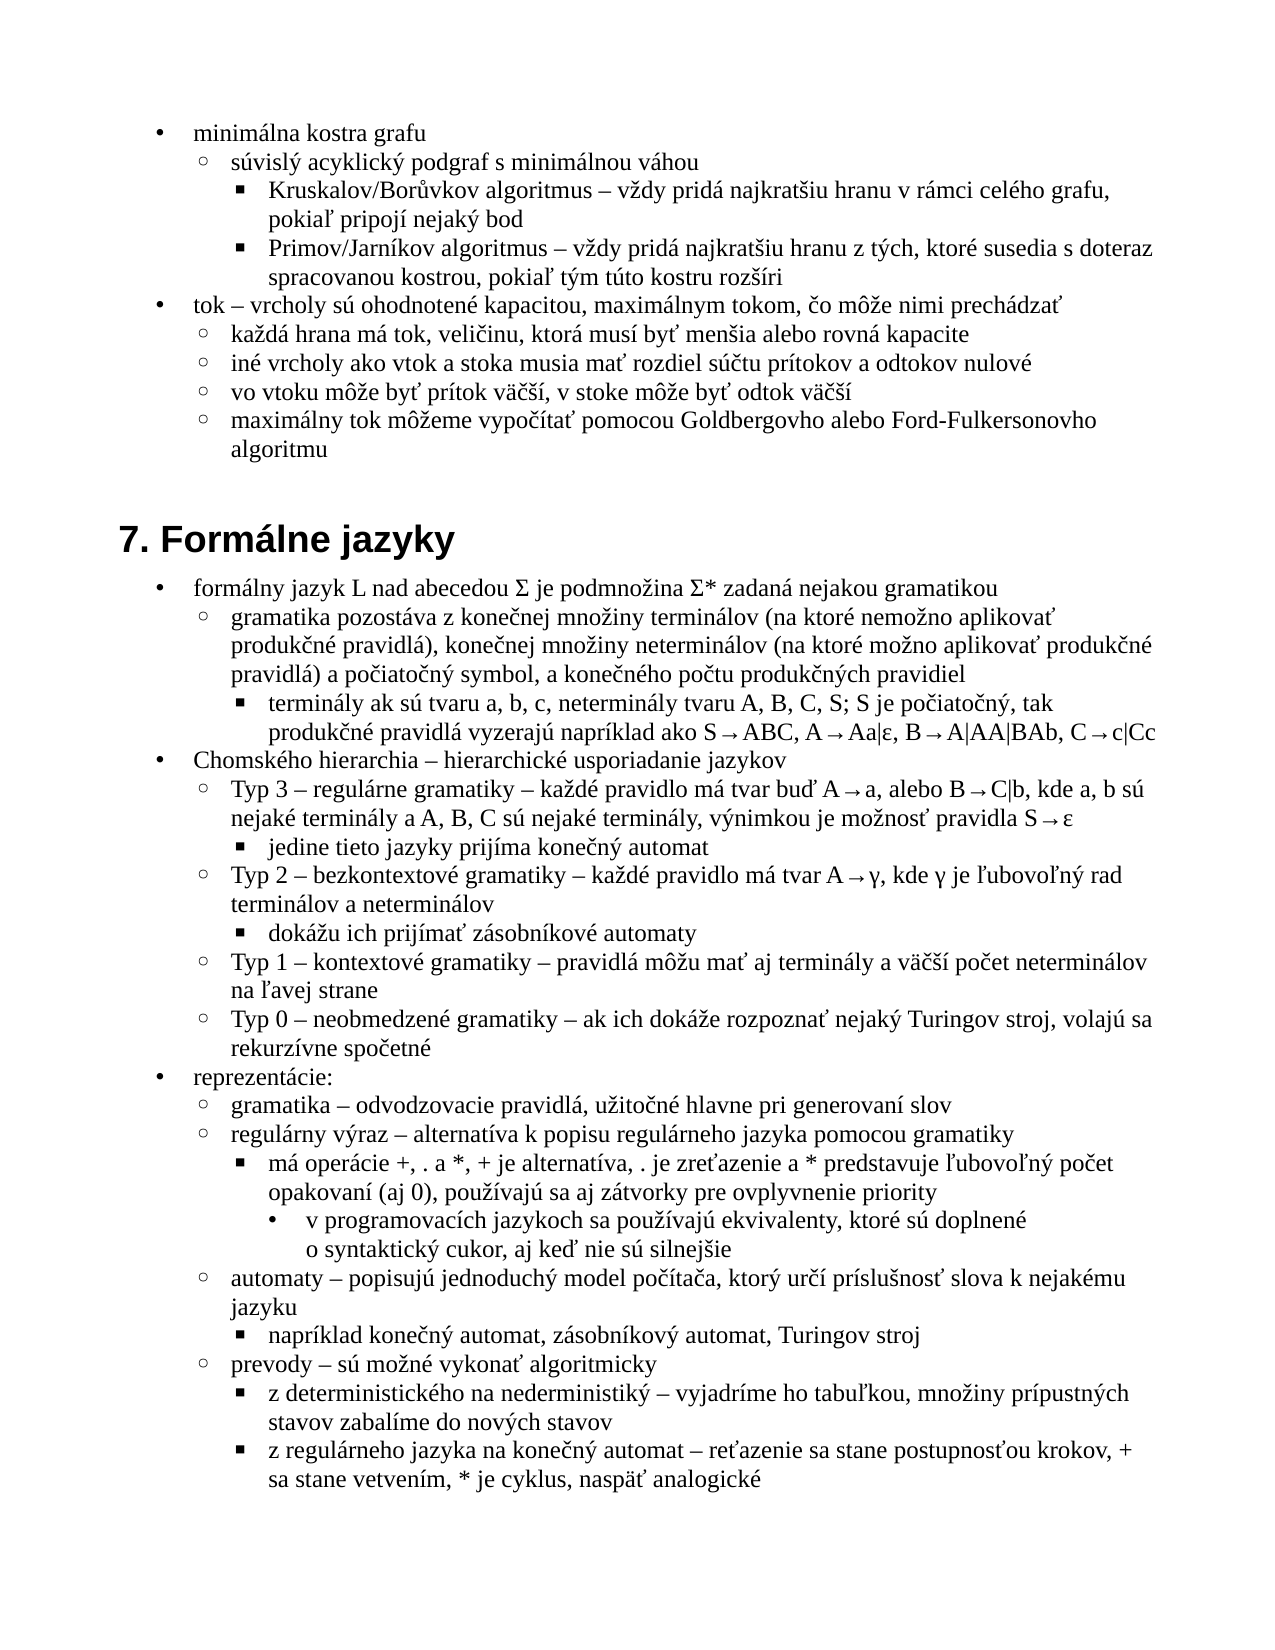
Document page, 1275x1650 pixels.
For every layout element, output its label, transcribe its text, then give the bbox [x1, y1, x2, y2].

list iné vrcholy ako vtok a stoka musia mať rozdiel súčtu prítokov a odtokov nulové [193, 348, 1157, 377]
list gramatika – odvodzovacie pravidlá, užitočné hlavne pri generovaní slov [193, 1091, 1157, 1119]
list Typ 3 – regulárne gramatiky – každé pravidlo má tvar buď A→a, alebo B→C|b, kde a, b sú nejaké terminály a A, B, C sú nejaké terminály, výnimkou je možnosť pravidla S→ε [193, 774, 1157, 832]
list Chomského hierarchia – hierarchické usporiadanie jazykov [156, 746, 1157, 774]
list automaty – popisujú jednoduchý model počítača, ktorý určí príslušnosť slova k nejakému jazyku [193, 1263, 1157, 1321]
list Primov/Jarníkov algoritmus – vždy pridá najkratšiu hranu z tých, ktoré susedia s doteraz spracovanou kostrou, pokiaľ tým túto kostru rozšíri [231, 233, 1157, 291]
list Typ 1 – kontextové gramatiky – pravidlá môžu mať aj terminály a väčší počet neterminálov na ľavej strane [193, 947, 1157, 1004]
list tok – vrcholy sú ohodnotené kapacitou, maximálnym tokom, čo môže nimi prechádzať [156, 291, 1157, 319]
list Typ 2 – bezkontextové gramatiky – každé pravidlo má tvar A→γ, kde γ je ľubovoľný rad terminálov a neterminálov [193, 861, 1157, 918]
list z regulárneho jazyka na konečný automat – reťazenie sa stane postupnosťou krokov, + sa stane vetvením, * je cyklus, naspäť analogické [231, 1436, 1157, 1493]
list dokážu ich prijímať zásobníkové automaty [231, 918, 1157, 947]
subtitle 7. Formálne jazyky [118, 517, 1157, 561]
list maximálny tok môžeme vypočítať pomocou Goldbergovho alebo Ford-Fulkersonovho algoritmu [193, 406, 1157, 463]
list z deterministického na nederministiký – vyjadríme ho tabuľkou, množiny prípustných stavov zabalíme do nových stavov [231, 1378, 1157, 1436]
list reprezentácie: [156, 1062, 1157, 1091]
list vo vtoku môže byť prítok väčší, v stoke môže byť odtok väčší [193, 377, 1157, 406]
list každá hrana má tok, veličinu, ktorá musí byť menšia alebo rovná kapacite [193, 319, 1157, 348]
list Kruskalov/Borůvkov algoritmus – vždy pridá najkratšiu hranu v rámci celého grafu, pokiaľ pripojí nejaký bod [231, 176, 1157, 233]
list Typ 0 – neobmedzené gramatiky – ak ich dokáže rozpoznať nejaký Turingov stroj, volajú sa rekurzívne spočetné [193, 1004, 1157, 1062]
list formálny jazyk L nad abecedou Σ je podmnožina Σ* zadaná nejakou gramatikou [156, 573, 1157, 602]
list regulárny výraz – alternatíva k popisu regulárneho jazyka pomocou gramatiky [193, 1119, 1157, 1148]
list gramatika pozostáva z konečnej množiny terminálov (na ktoré nemožno aplikovať produkčné pravidlá), konečnej množiny neterminálov (na ktoré možno aplikovať produkčné pravidlá) a počiatočný symbol, a konečného počtu produkčných pravidiel [193, 602, 1157, 688]
list minimálna kostra grafu [156, 118, 1157, 147]
list prevody – sú možné vykonať algoritmicky [193, 1349, 1157, 1378]
list má operácie +, . a *, + je alternatíva, . je zreťazenie a * predstavuje ľubovoľný počet opakovaní (aj 0), používajú sa aj zátvorky pre ovplyvnenie priority [231, 1148, 1157, 1206]
list napríklad konečný automat, zásobníkový automat, Turingov stroj [231, 1321, 1157, 1349]
list v programovacích jazykoch sa používajú ekvivalenty, ktoré sú doplnené o syntaktický cukor, aj keď nie sú silnejšie [268, 1206, 1157, 1263]
list terminály ak sú tvaru a, b, c, neterminály tvaru A, B, C, S; S je počiatočný, tak produkčné pravidlá vyzerajú napríklad ako S→ABC, A→Aa|ε, B→A|AA|BAb, C→c|Cc [231, 688, 1157, 746]
list jedine tieto jazyky prijíma konečný automat [231, 832, 1157, 861]
list súvislý acyklický podgraf s minimálnou váhou [193, 147, 1157, 176]
